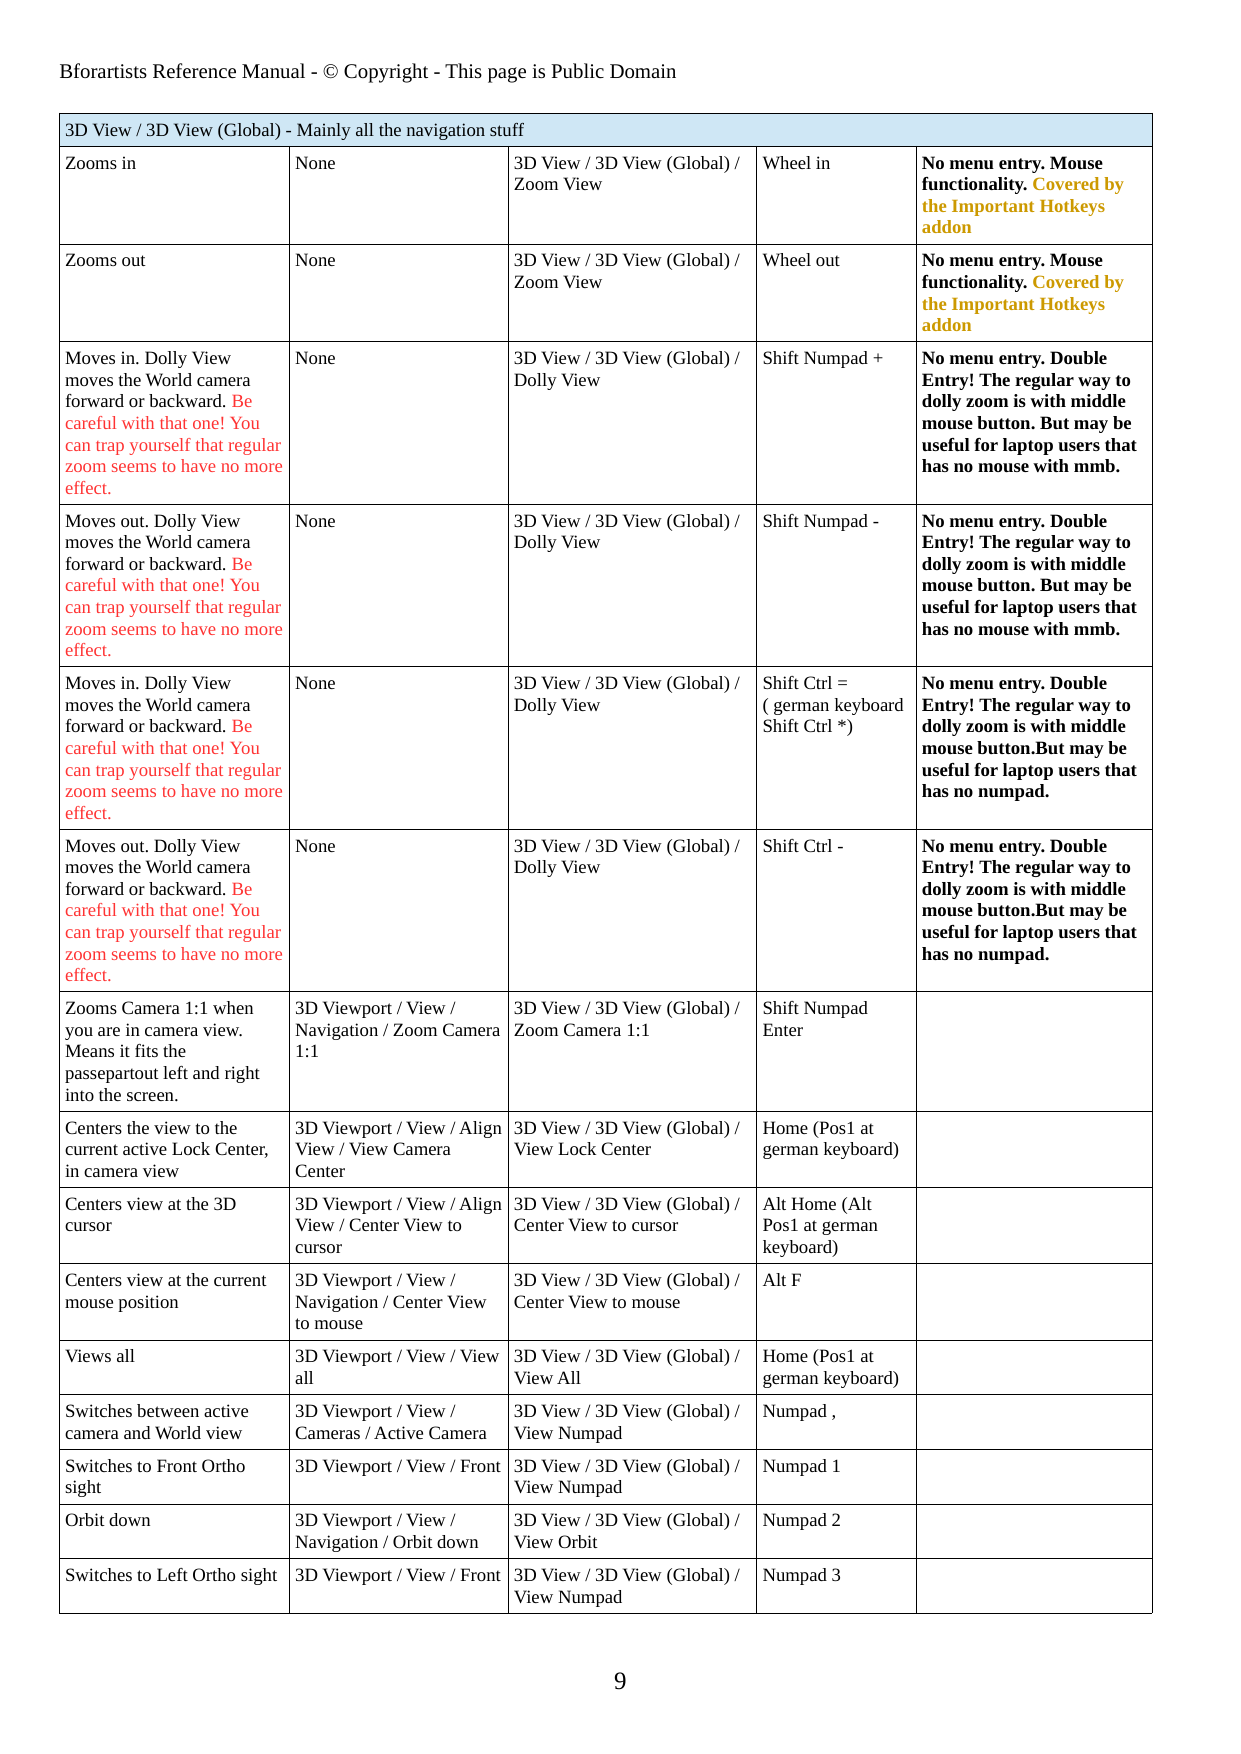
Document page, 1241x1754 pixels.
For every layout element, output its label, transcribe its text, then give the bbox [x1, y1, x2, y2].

table_cell 3D View / 3D View (Global) / Zoom View [509, 245, 756, 341]
table_cell 3D Viewport / View / View all [290, 1341, 508, 1394]
table_cell Numpad 2 [757, 1505, 916, 1558]
table_cell Zooms in [60, 147, 289, 243]
table_cell None [290, 667, 508, 829]
table_cell 3D Viewport / View / Align View / Center View to cursor [290, 1188, 508, 1263]
table_cell Shift Numpad - [757, 505, 916, 666]
table_cell [917, 1505, 1152, 1558]
table_cell Zooms Camera 1:1 when you are in camera view. Means it fits the passepartout left and right into the screen. [60, 992, 289, 1111]
table_cell 3D View / 3D View (Global) / Zoom Camera 1:1 [509, 992, 756, 1111]
table_cell None [290, 830, 508, 991]
table_cell 3D View / 3D View (Global) / Center View to mouse [509, 1264, 756, 1339]
table_cell Shift Ctrl - [757, 830, 916, 991]
table_cell [917, 1450, 1152, 1503]
table_cell [917, 1112, 1152, 1187]
table_cell Numpad 1 [757, 1450, 916, 1503]
table_cell Numpad 3 [757, 1559, 916, 1613]
table_cell Shift Numpad + [757, 342, 916, 504]
table_cell Moves in. Dolly View moves the World camera forward or backward. Be careful with that one! You can trap yourself that regular zoom seems to have no more effect. [60, 667, 289, 829]
table_cell Views all [60, 1341, 289, 1394]
table_cell None [290, 147, 508, 243]
table_cell None [290, 505, 508, 666]
table_cell [917, 1395, 1152, 1449]
table_cell [917, 1559, 1152, 1613]
table_cell 3D View / 3D View (Global) / Dolly View [509, 505, 756, 666]
table_cell [917, 1341, 1152, 1394]
table_cell Moves out. Dolly View moves the World camera forward or backward. Be careful with that one! You can trap yourself that regular zoom seems to have no more effect. [60, 830, 289, 991]
table_cell Home (Pos1 at german keyboard) [757, 1112, 916, 1187]
table_cell Switches to Front Ortho sight [60, 1450, 289, 1503]
table_cell Centers view at the current mouse position [60, 1264, 289, 1339]
table_cell 3D View / 3D View (Global) / View Numpad [509, 1559, 756, 1613]
table_cell Centers the view to the current active Lock Center, in camera view [60, 1112, 289, 1187]
table_cell Alt F [757, 1264, 916, 1339]
table_cell 3D Viewport / View / Align View / View Camera Center [290, 1112, 508, 1187]
table_cell 3D View / 3D View (Global) / Dolly View [509, 667, 756, 829]
table_cell 3D Viewport / View / Front [290, 1559, 508, 1613]
table_cell 3D View / 3D View (Global) / Zoom View [509, 147, 756, 243]
table_cell 3D View / 3D View (Global) / Dolly View [509, 830, 756, 991]
table_cell Wheel in [757, 147, 916, 243]
table_cell 3D View / 3D View (Global) / View Orbit [509, 1505, 756, 1558]
table_cell 3D Viewport / View / Navigation / Orbit down [290, 1505, 508, 1558]
table_cell Home (Pos1 at german keyboard) [757, 1341, 916, 1394]
table_cell [917, 1188, 1152, 1263]
table_cell Moves in. Dolly View moves the World camera forward or backward. Be careful with that one! You can trap yourself that regular zoom seems to have no more effect. [60, 342, 289, 504]
table_cell Numpad , [757, 1395, 916, 1449]
table_header 3D View / 3D View (Global) - Mainly all the navigation stuff [60, 114, 1152, 146]
table_cell 3D View / 3D View (Global) / View All [509, 1341, 756, 1394]
table_cell Zooms out [60, 245, 289, 341]
table_cell Switches to Left Ortho sight [60, 1559, 289, 1613]
table_cell 3D View / 3D View (Global) / View Lock Center [509, 1112, 756, 1187]
table_cell 3D View / 3D View (Global) / Dolly View [509, 342, 756, 504]
table_cell Moves out. Dolly View moves the World camera forward or backward. Be careful with that one! You can trap yourself that regular zoom seems to have no more effect. [60, 505, 289, 666]
table_cell Orbit down [60, 1505, 289, 1558]
table_cell Alt Home (Alt Pos1 at german keyboard) [757, 1188, 916, 1263]
table_cell No menu entry. Double Entry! The regular way to dolly zoom is with middle mouse button.But may be useful for laptop users that has no numpad. [917, 830, 1152, 991]
table_cell 3D View / 3D View (Global) / View Numpad [509, 1395, 756, 1449]
table_cell [917, 992, 1152, 1111]
table_cell None [290, 245, 508, 341]
table_cell Shift Numpad Enter [757, 992, 916, 1111]
table_cell No menu entry. Double Entry! The regular way to dolly zoom is with middle mouse button. But may be useful for laptop users that has no mouse with mmb. [917, 342, 1152, 504]
table_cell No menu entry. Mouse functionality. Covered by the Important Hotkeys addon [917, 147, 1152, 243]
table_cell [917, 1264, 1152, 1339]
table_cell Switches between active camera and World view [60, 1395, 289, 1449]
table_cell 3D Viewport / View / Front [290, 1450, 508, 1503]
table_cell Wheel out [757, 245, 916, 341]
table_cell 3D Viewport / View / Cameras / Active Camera [290, 1395, 508, 1449]
table_cell 3D View / 3D View (Global) / View Numpad [509, 1450, 756, 1503]
table_cell 3D Viewport / View / Navigation / Center View to mouse [290, 1264, 508, 1339]
table_cell Shift Ctrl = ( german keyboard Shift Ctrl *) [757, 667, 916, 829]
table_cell No menu entry. Double Entry! The regular way to dolly zoom is with middle mouse button.But may be useful for laptop users that has no numpad. [917, 667, 1152, 829]
table_cell Centers view at the 3D cursor [60, 1188, 289, 1263]
table_cell 3D View / 3D View (Global) / Center View to cursor [509, 1188, 756, 1263]
table_cell No menu entry. Double Entry! The regular way to dolly zoom is with middle mouse button. But may be useful for laptop users that has no mouse with mmb. [917, 505, 1152, 666]
table_cell None [290, 342, 508, 504]
table_cell 3D Viewport / View / Navigation / Zoom Camera 1:1 [290, 992, 508, 1111]
table_cell No menu entry. Mouse functionality. Covered by the Important Hotkeys addon [917, 245, 1152, 341]
